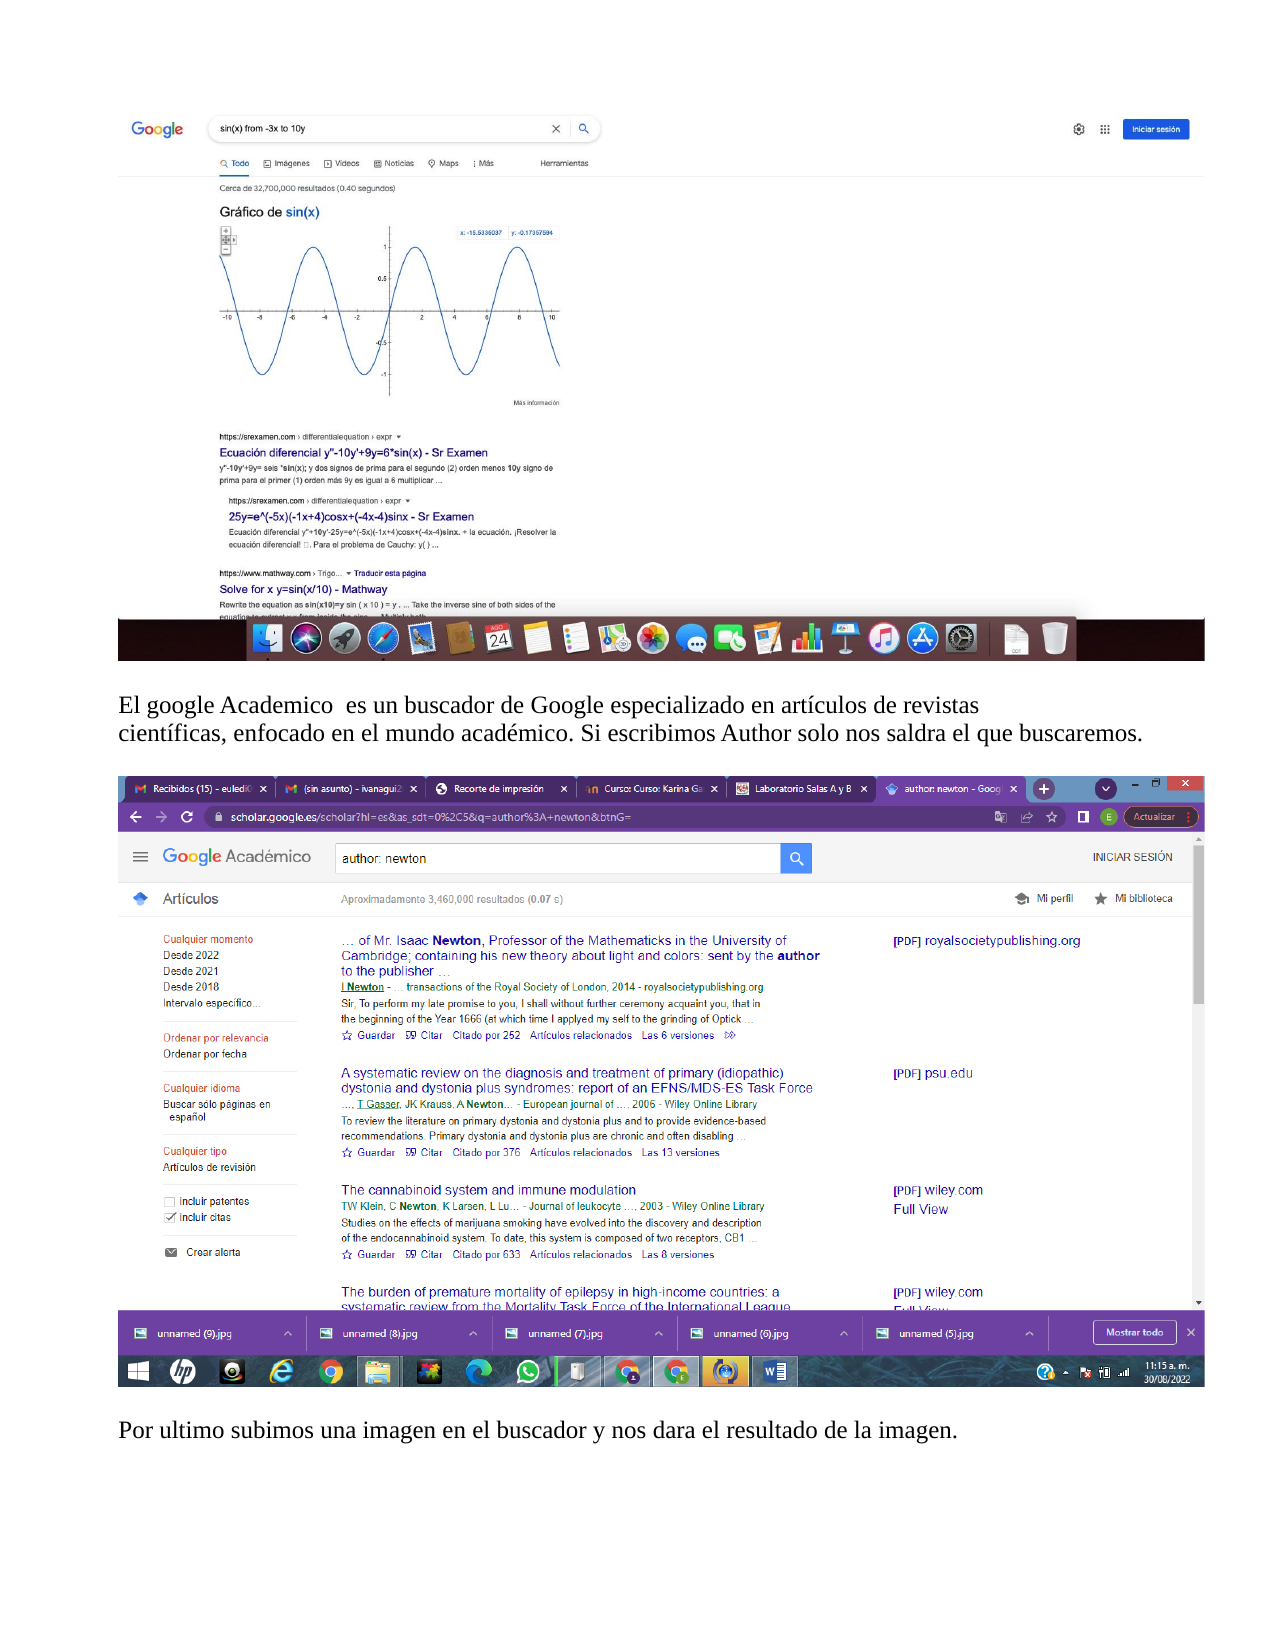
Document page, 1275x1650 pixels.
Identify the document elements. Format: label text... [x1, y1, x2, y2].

text Por ultimo subimos una imagen en el buscador y nos dara el resultado de la imagen. [118, 1469, 1205, 1473]
